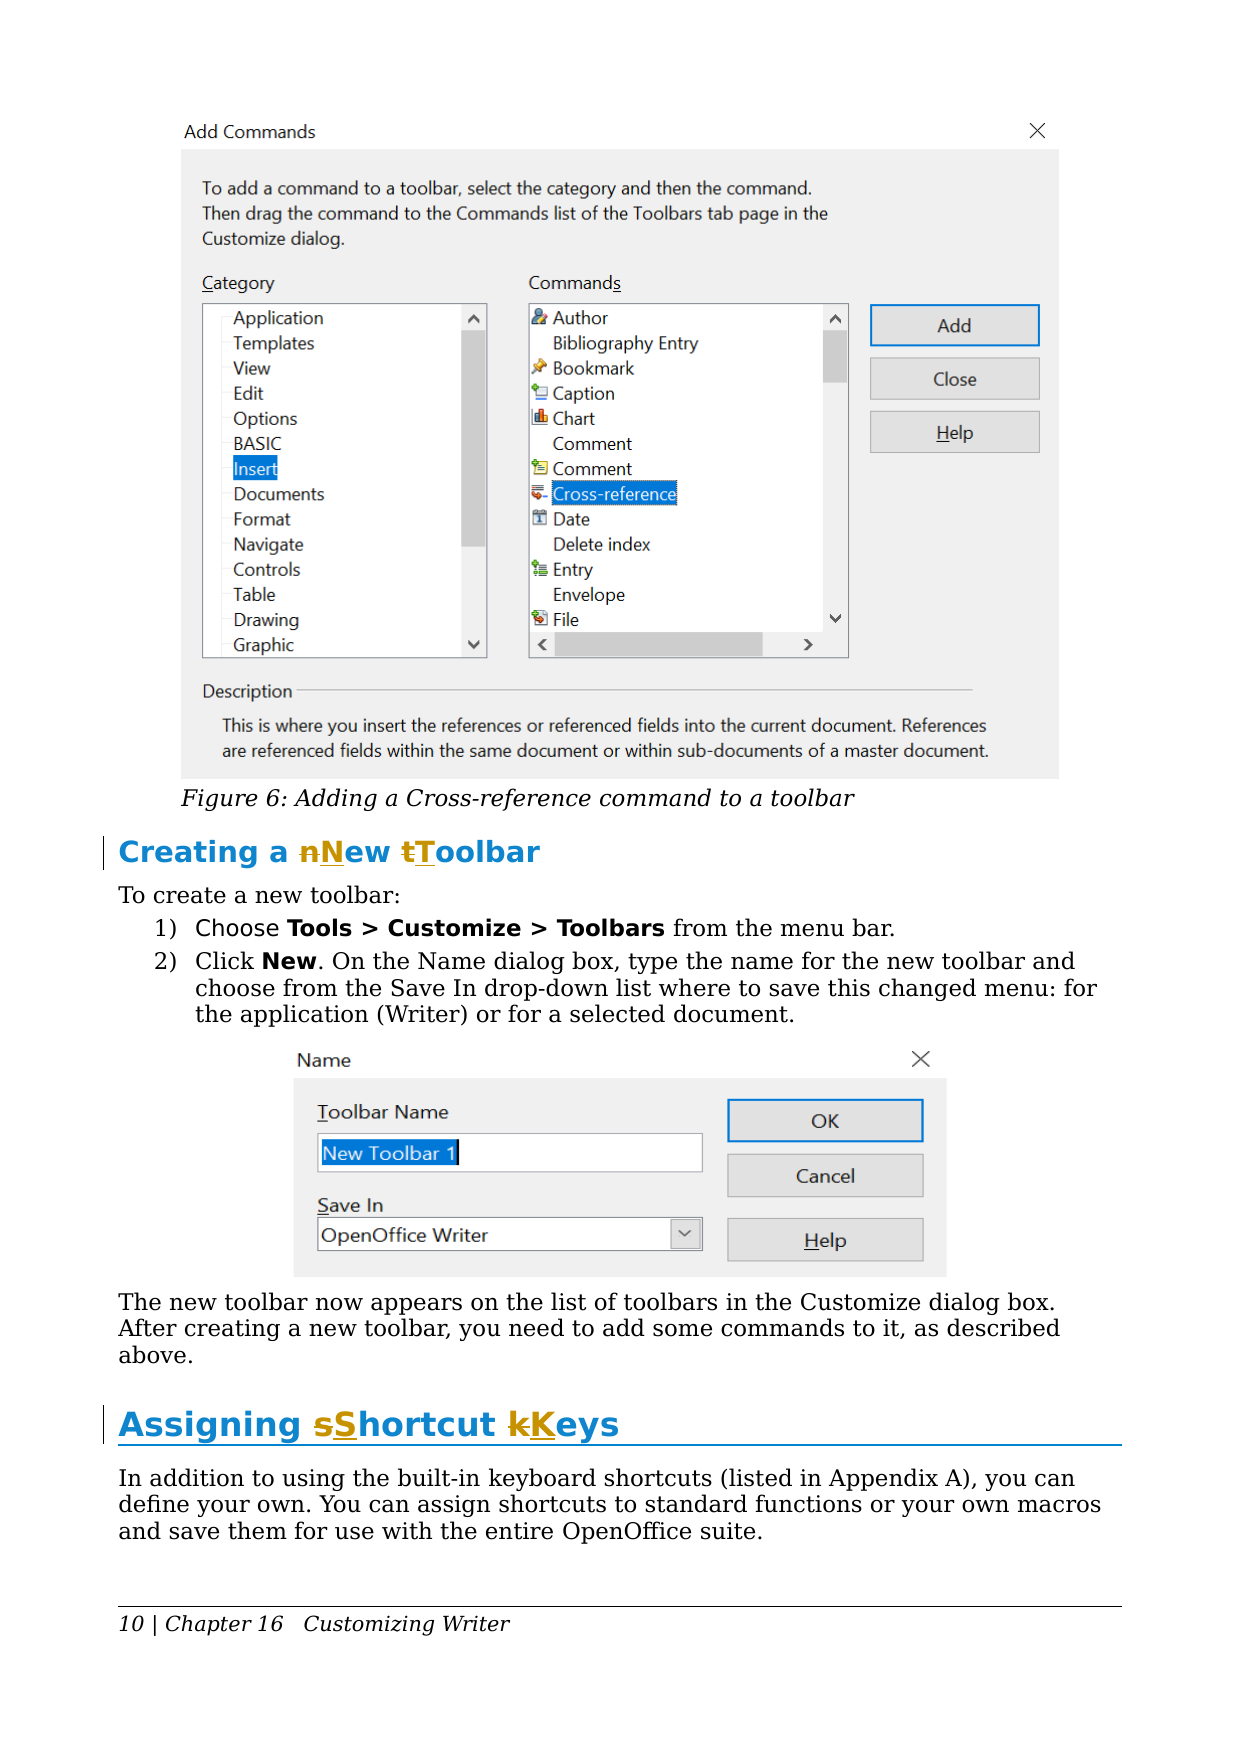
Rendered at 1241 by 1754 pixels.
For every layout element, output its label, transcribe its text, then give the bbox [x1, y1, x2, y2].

picture [181, 118, 1059, 779]
subtitle Creating a New Toolbar [118, 836, 1122, 869]
text The new toolbar now appears on the list of toolbars in the Customize dialog box. After creating a new toolbar, you need to add some commands to it, as described above. [118, 1289, 1122, 1369]
list Click New. On the Name dialog box, type the name for the new toolbar and choose from the Save In drop-down list where to save this changed menu: for the application (Writer) or for a selected document. [177, 948, 1122, 1028]
picture [293, 1046, 947, 1277]
subtitle Assigning Shortcut Keys [118, 1405, 1122, 1444]
list Choose Tools > Customize > Toolbars from the menu bar. [177, 915, 1122, 942]
text Figure 6: Adding a Cross-reference command to a toolbar [181, 785, 1059, 811]
text In addition to using the built-in keyboard shortcuts (listed in Appendix A), you can define your own. You can assign shortcuts to standard functions or your own macros and save them for use with the entire OpenOffice suite. [118, 1465, 1122, 1545]
list To create a new toolbar: [118, 882, 1122, 909]
